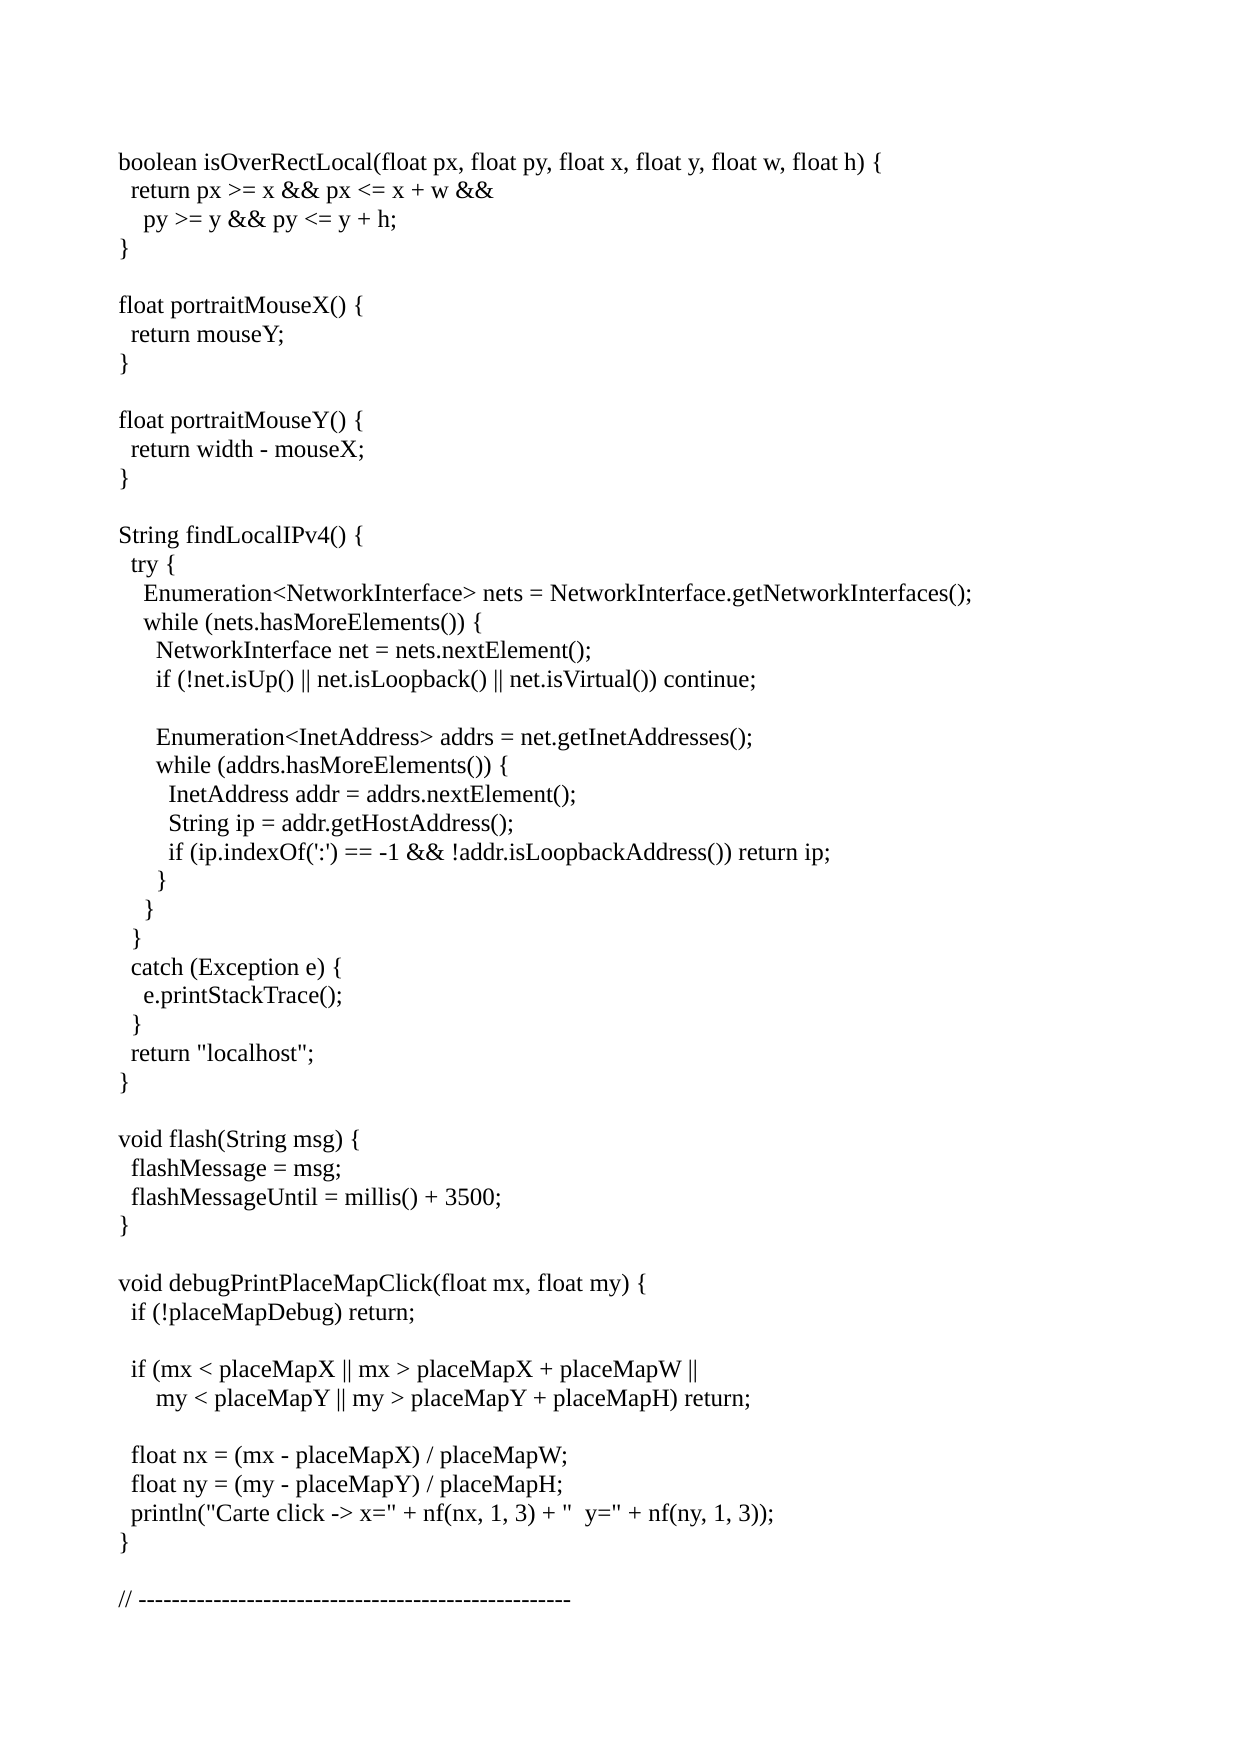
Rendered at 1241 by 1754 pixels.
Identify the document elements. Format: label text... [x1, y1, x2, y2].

text if (!net.isUp() || net.isLoopback() || net.isVirtual()) continue; [118, 664, 1122, 693]
text String findLocalIPv4() { [118, 521, 1122, 549]
text } [118, 1211, 1122, 1239]
text Enumeration<InetAddress> addrs = net.getInetAddresses(); [118, 722, 1122, 751]
text boolean isOverRectLocal(float px, float py, float x, float y, float w, float h) { [118, 147, 1122, 176]
text } [118, 233, 1122, 262]
text Enumeration<NetworkInterface> nets = NetworkInterface.getNetworkInterfaces(); [118, 578, 1122, 607]
text float nx = (mx - placeMapX) / placeMapW; [118, 1441, 1122, 1469]
text NetworkInterface net = nets.nextElement(); [118, 636, 1122, 664]
text return "localhost"; [118, 1038, 1122, 1067]
text while (nets.hasMoreElements()) { [118, 607, 1122, 636]
text InetAddress addr = addrs.nextElement(); [118, 779, 1122, 808]
text } [118, 866, 1122, 894]
text float portraitMouseY() { [118, 406, 1122, 434]
text e.printStackTrace(); [118, 981, 1122, 1009]
text } [118, 894, 1122, 923]
text my < placeMapY || my > placeMapY + placeMapH) return; [118, 1383, 1122, 1412]
text } [118, 463, 1122, 492]
text py >= y && py <= y + h; [118, 204, 1122, 233]
text return width - mouseX; [118, 434, 1122, 463]
text flashMessage = msg; [118, 1153, 1122, 1182]
text } [118, 1527, 1122, 1556]
text } [118, 1067, 1122, 1096]
text } [118, 348, 1122, 377]
text if (!placeMapDebug) return; [118, 1297, 1122, 1326]
text flashMessageUntil = millis() + 3500; [118, 1182, 1122, 1211]
text void debugPrintPlaceMapClick(float mx, float my) { [118, 1268, 1122, 1297]
text if (ip.indexOf(':') == -1 && !addr.isLoopbackAddress()) return ip; [118, 837, 1122, 866]
text // ---------------------------------------------------- [118, 1584, 1122, 1613]
text } [118, 923, 1122, 952]
text return px >= x && px <= x + w && [118, 176, 1122, 204]
text catch (Exception e) { [118, 952, 1122, 981]
text void flash(String msg) { [118, 1124, 1122, 1153]
text while (addrs.hasMoreElements()) { [118, 751, 1122, 779]
text } [118, 1009, 1122, 1038]
text float portraitMouseX() { [118, 291, 1122, 319]
text try { [118, 549, 1122, 578]
text String ip = addr.getHostAddress(); [118, 808, 1122, 837]
text if (mx < placeMapX || mx > placeMapX + placeMapW || [118, 1354, 1122, 1383]
text println("Carte click -> x=" + nf(nx, 1, 3) + " y=" + nf(ny, 1, 3)); [118, 1498, 1122, 1527]
text return mouseY; [118, 319, 1122, 348]
text float ny = (my - placeMapY) / placeMapH; [118, 1469, 1122, 1498]
